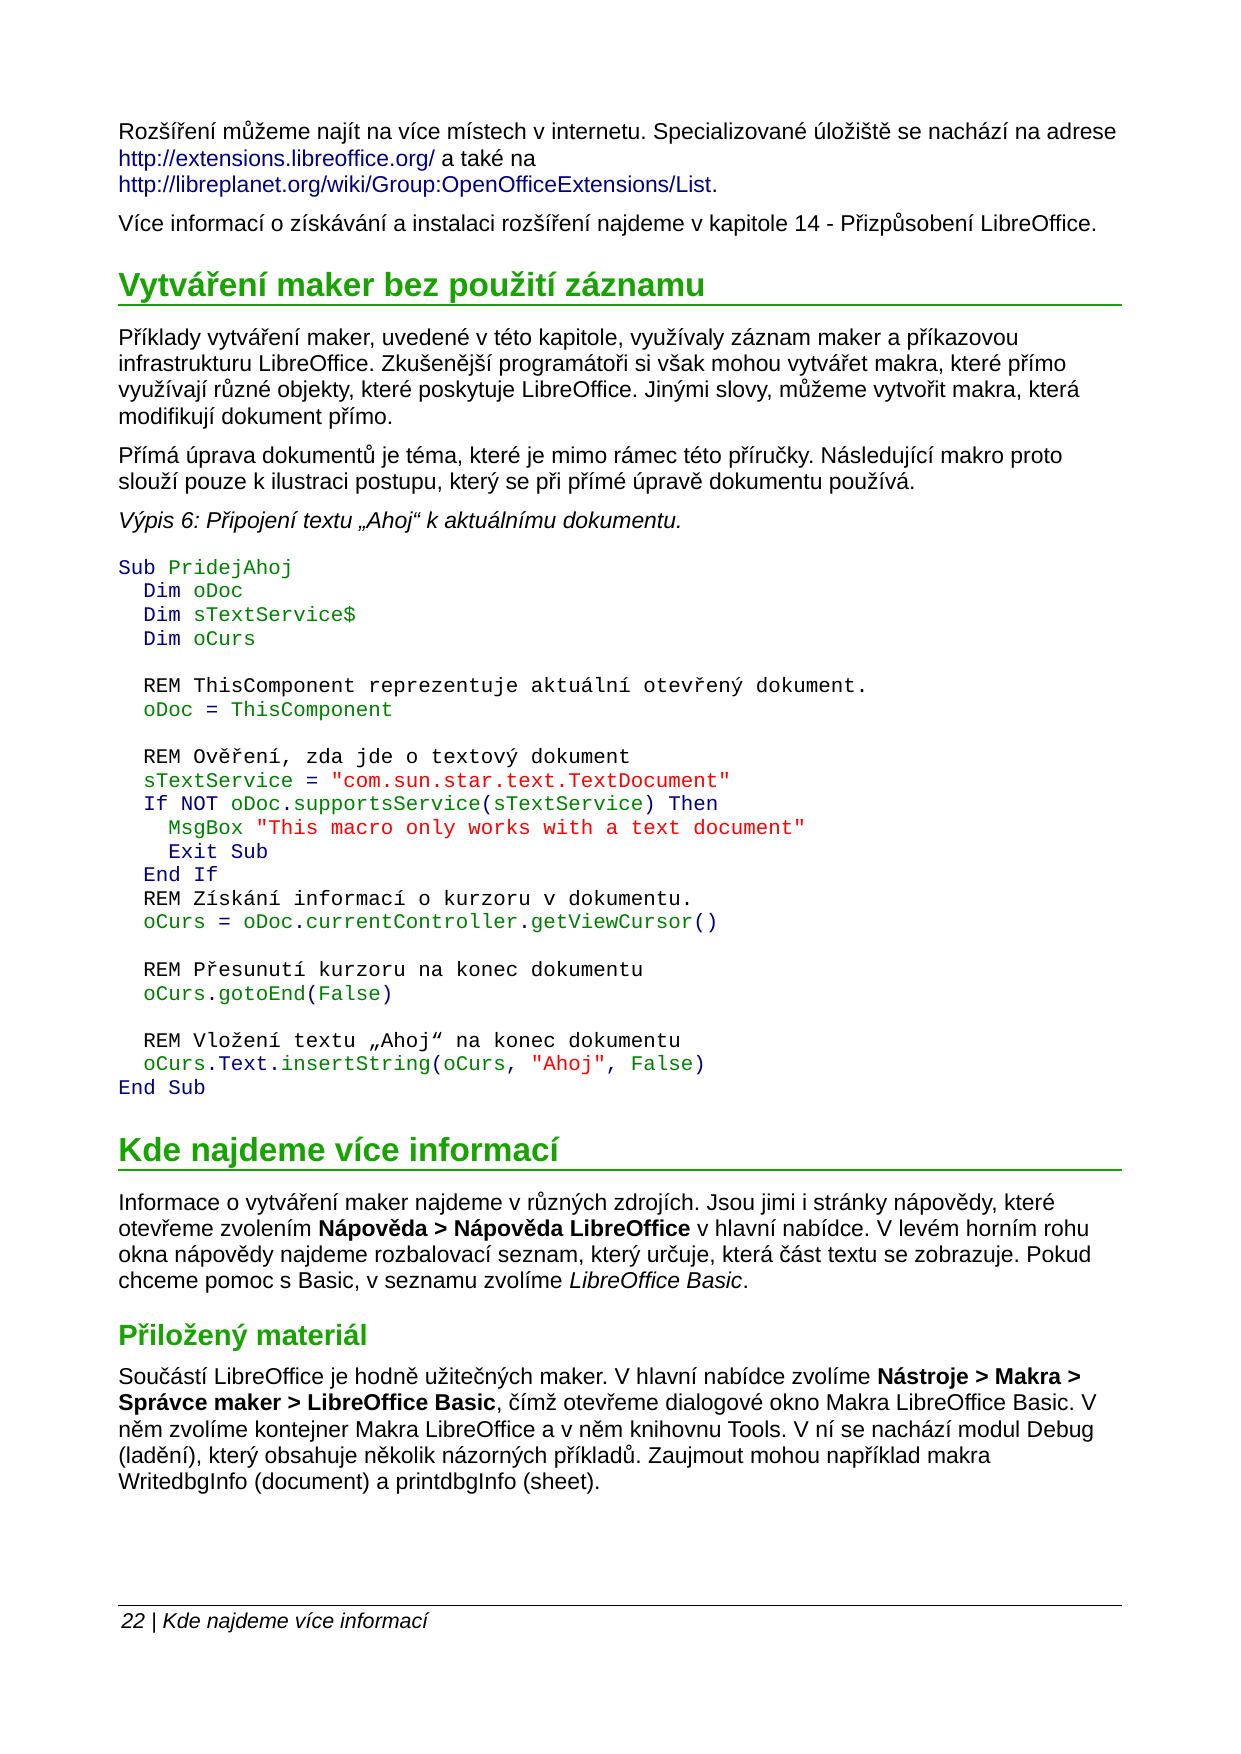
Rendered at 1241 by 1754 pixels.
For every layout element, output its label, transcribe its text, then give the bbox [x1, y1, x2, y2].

text Více informací o získávání a instalaci rozšíření najdeme v kapitole 14 - Přizpůsobení LibreOffice. [118, 210, 1122, 236]
subtitle Přiložený materiál [118, 1317, 1122, 1351]
text Dim oCurs [118, 628, 1122, 651]
subtitle Kde najdeme více informací [118, 1130, 1122, 1169]
text End If [118, 864, 1122, 888]
text oCurs.Text.insertString(oCurs, "Ahoj", False) [118, 1053, 1122, 1077]
text Součástí LibreOffice je hodně užitečných maker. V hlavní nabídce zvolíme Nástroje > Makra > Správce maker > LibreOffice Basic, čímž otevřeme dialogové okno Makra LibreOffice Basic. V něm zvolíme kontejner Makra LibreOffice a v něm knihovnu Tools. V ní se nachází modul Debug (ladění), který obsahuje několik názorných příkladů. Zaujmout mohou například makra WritedbgInfo (document) a printdbgInfo (sheet). [118, 1363, 1122, 1494]
text Dim sTextService$ [118, 604, 1122, 628]
text REM Přesunutí kurzoru na konec dokumentu [118, 959, 1122, 982]
text oCurs = oDoc.currentController.getViewCursor() [118, 912, 1122, 935]
text MsgBox "This macro only works with a text document" [118, 817, 1122, 841]
text End Sub [118, 1077, 1122, 1101]
text Informace o vytváření maker najdeme v různých zdrojích. Jsou jimi i stránky nápovědy, které otevřeme zvolením Nápověda > Nápověda LibreOffice v hlavní nabídce. V levém horním rohu okna nápovědy najdeme rozbalovací seznam, který určuje, která část textu se zobrazuje. Pokud chceme pomoc s Basic, v seznamu zvolíme LibreOffice Basic. [118, 1188, 1122, 1294]
text oCurs.gotoEnd(False) [118, 982, 1122, 1006]
text Rozšíření můžeme najít na více místech v internetu. Specializované úložiště se nachází na adrese http://extensions.libreoffice.org/ a také na http://libreplanet.org/wiki/Group:OpenOfficeExtensions/List. [118, 118, 1122, 197]
text Sub PridejAhoj [118, 557, 1122, 581]
text Exit Sub [118, 841, 1122, 864]
subtitle Vytváření maker bez použití záznamu [118, 266, 1122, 304]
text sTextService = "com.sun.star.text.TextDocument" [118, 770, 1122, 793]
text REM Získání informací o kurzoru v dokumentu. [118, 888, 1122, 912]
text Dim oDoc [118, 581, 1122, 604]
text Přímá úprava dokumentů je téma, které je mimo rámec této příručky. Následující makro proto slouží pouze k ilustraci postupu, který se při přímé úpravě dokumentu používá. [118, 442, 1122, 494]
text Výpis 6 : Připojení textu „Ahoj“ k aktuálnímu dokumentu. [118, 507, 1122, 533]
text Příklady vytváření maker, uvedené v této kapitole, využívaly záznam maker a příkazovou infrastrukturu LibreOffice. Zkušenější programátoři si však mohou vytvářet makra, které přímo využívají různé objekty, které poskytuje LibreOffice. Jinými slovy, můžeme vytvořit makra, která modifikují dokument přímo. [118, 324, 1122, 429]
text REM Vložení textu „Ahoj“ na konec dokumentu [118, 1030, 1122, 1053]
text If NOT oDoc.supportsService(sTextService) Then [118, 793, 1122, 817]
text REM Ověření, zda jde o textový dokument [118, 746, 1122, 770]
text oDoc = ThisComponent [118, 699, 1122, 722]
text REM ThisComponent reprezentuje aktuální otevřený dokument. [118, 675, 1122, 699]
